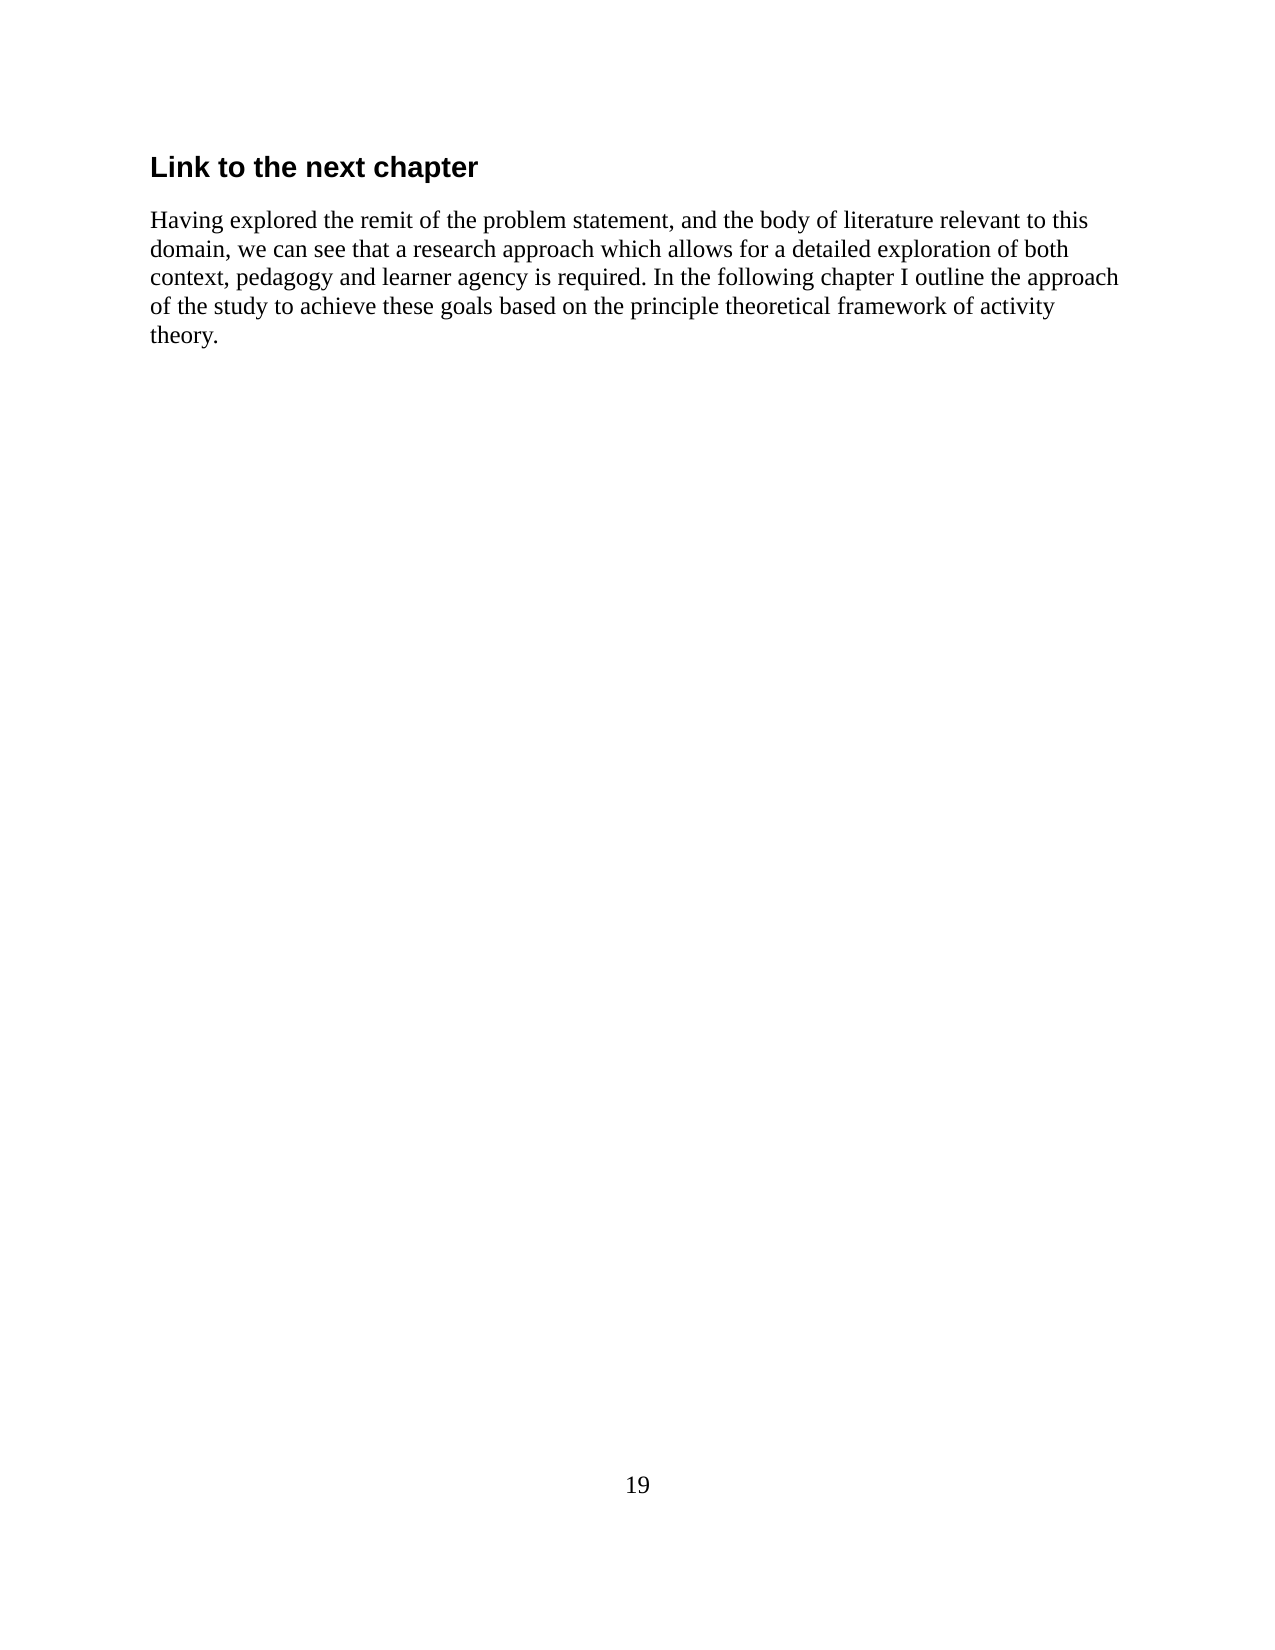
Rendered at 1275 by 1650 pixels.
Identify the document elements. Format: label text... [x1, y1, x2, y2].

text Having explored the remit of the problem statement, and the body of literature relevant to this domain, we can see that a research approach which allows for a detailed exploration of both context, pedagogy and learner agency is required. In the following chapter I outline the approach of the study to achieve these goals based on the principle theoretical framework of activity theory. [150, 205, 1125, 349]
subtitle Link to the next chapter [150, 150, 1125, 183]
